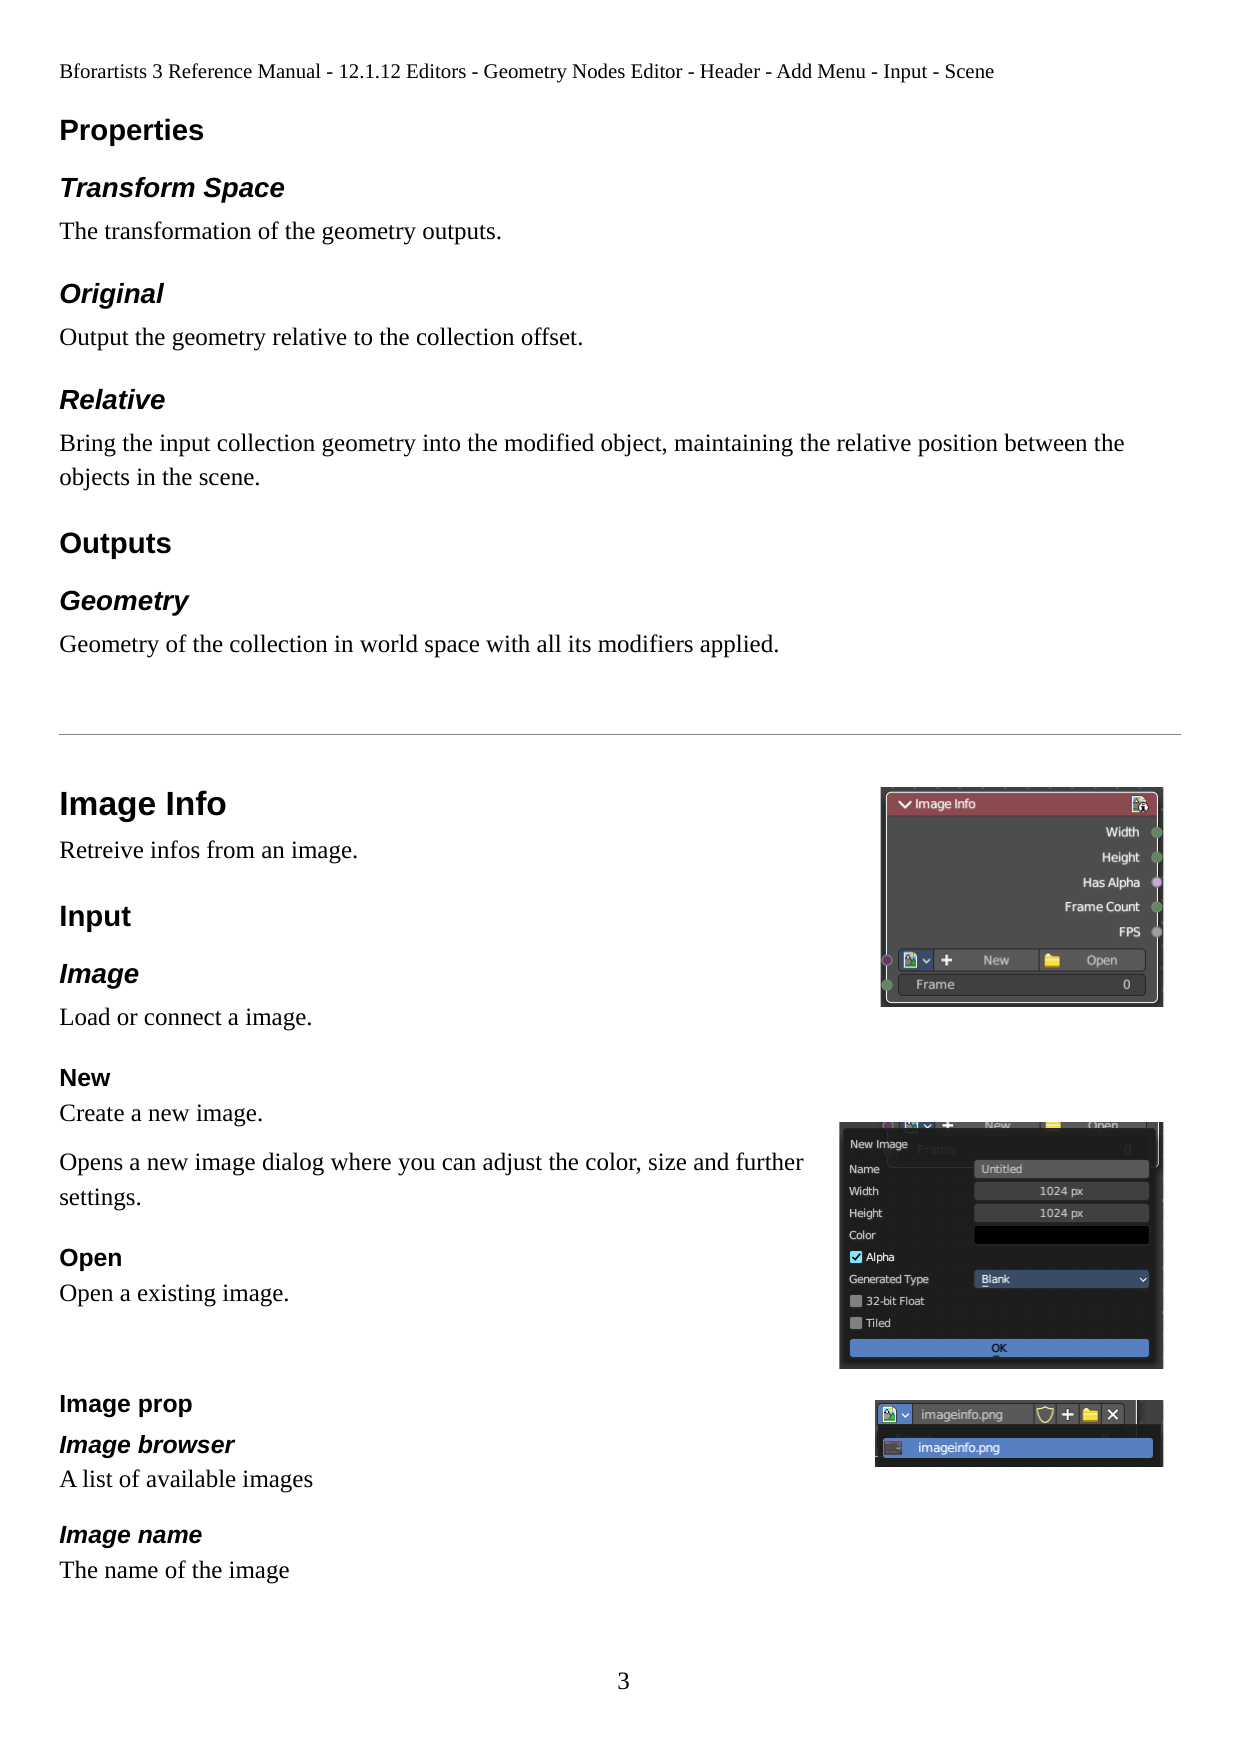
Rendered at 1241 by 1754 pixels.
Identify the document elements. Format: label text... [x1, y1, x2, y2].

picture [880, 787, 1164, 1007]
picture [839, 1122, 1164, 1369]
text A list of available images [59, 1464, 1181, 1493]
subtitle Image browser [59, 1430, 875, 1458]
subtitle [1164, 957, 1181, 989]
subtitle [1164, 899, 1181, 932]
subtitle Geometry [59, 584, 1181, 616]
text Load or connect a image. [59, 1002, 1181, 1031]
subtitle Properties [59, 113, 1181, 146]
text [1164, 1278, 1181, 1307]
subtitle Transform Space [59, 171, 1181, 203]
text The name of the image [59, 1555, 1181, 1583]
text Bring the input collection geometry into the modified object, maintaining the relative position between the objects in the scene. [59, 428, 1181, 491]
text Create a new image. [59, 1098, 1181, 1127]
subtitle [1164, 1243, 1181, 1272]
subtitle Relative [59, 383, 1181, 415]
subtitle Image Info [59, 784, 1181, 823]
picture [875, 1400, 1164, 1467]
subtitle Open [59, 1243, 839, 1272]
subtitle Image [59, 957, 880, 989]
subtitle Original [59, 277, 1181, 309]
subtitle Input [59, 899, 880, 932]
subtitle Outputs [59, 526, 1181, 559]
subtitle Image name [59, 1520, 1181, 1548]
subtitle Image prop [59, 1389, 1181, 1417]
subtitle New [59, 1063, 1181, 1092]
text Opens a new image dialog where you can adjust the color, size and further settings. [59, 1147, 839, 1211]
text Retreive infos from an image. [59, 835, 880, 864]
text Geometry of the collection in world space with all its modifiers applied. [59, 629, 1181, 658]
subtitle [1164, 1430, 1181, 1458]
text Output the geometry relative to the collection offset. [59, 322, 1181, 350]
text The transformation of the geometry outputs. [59, 216, 1181, 244]
text Open a existing image. [59, 1278, 839, 1307]
